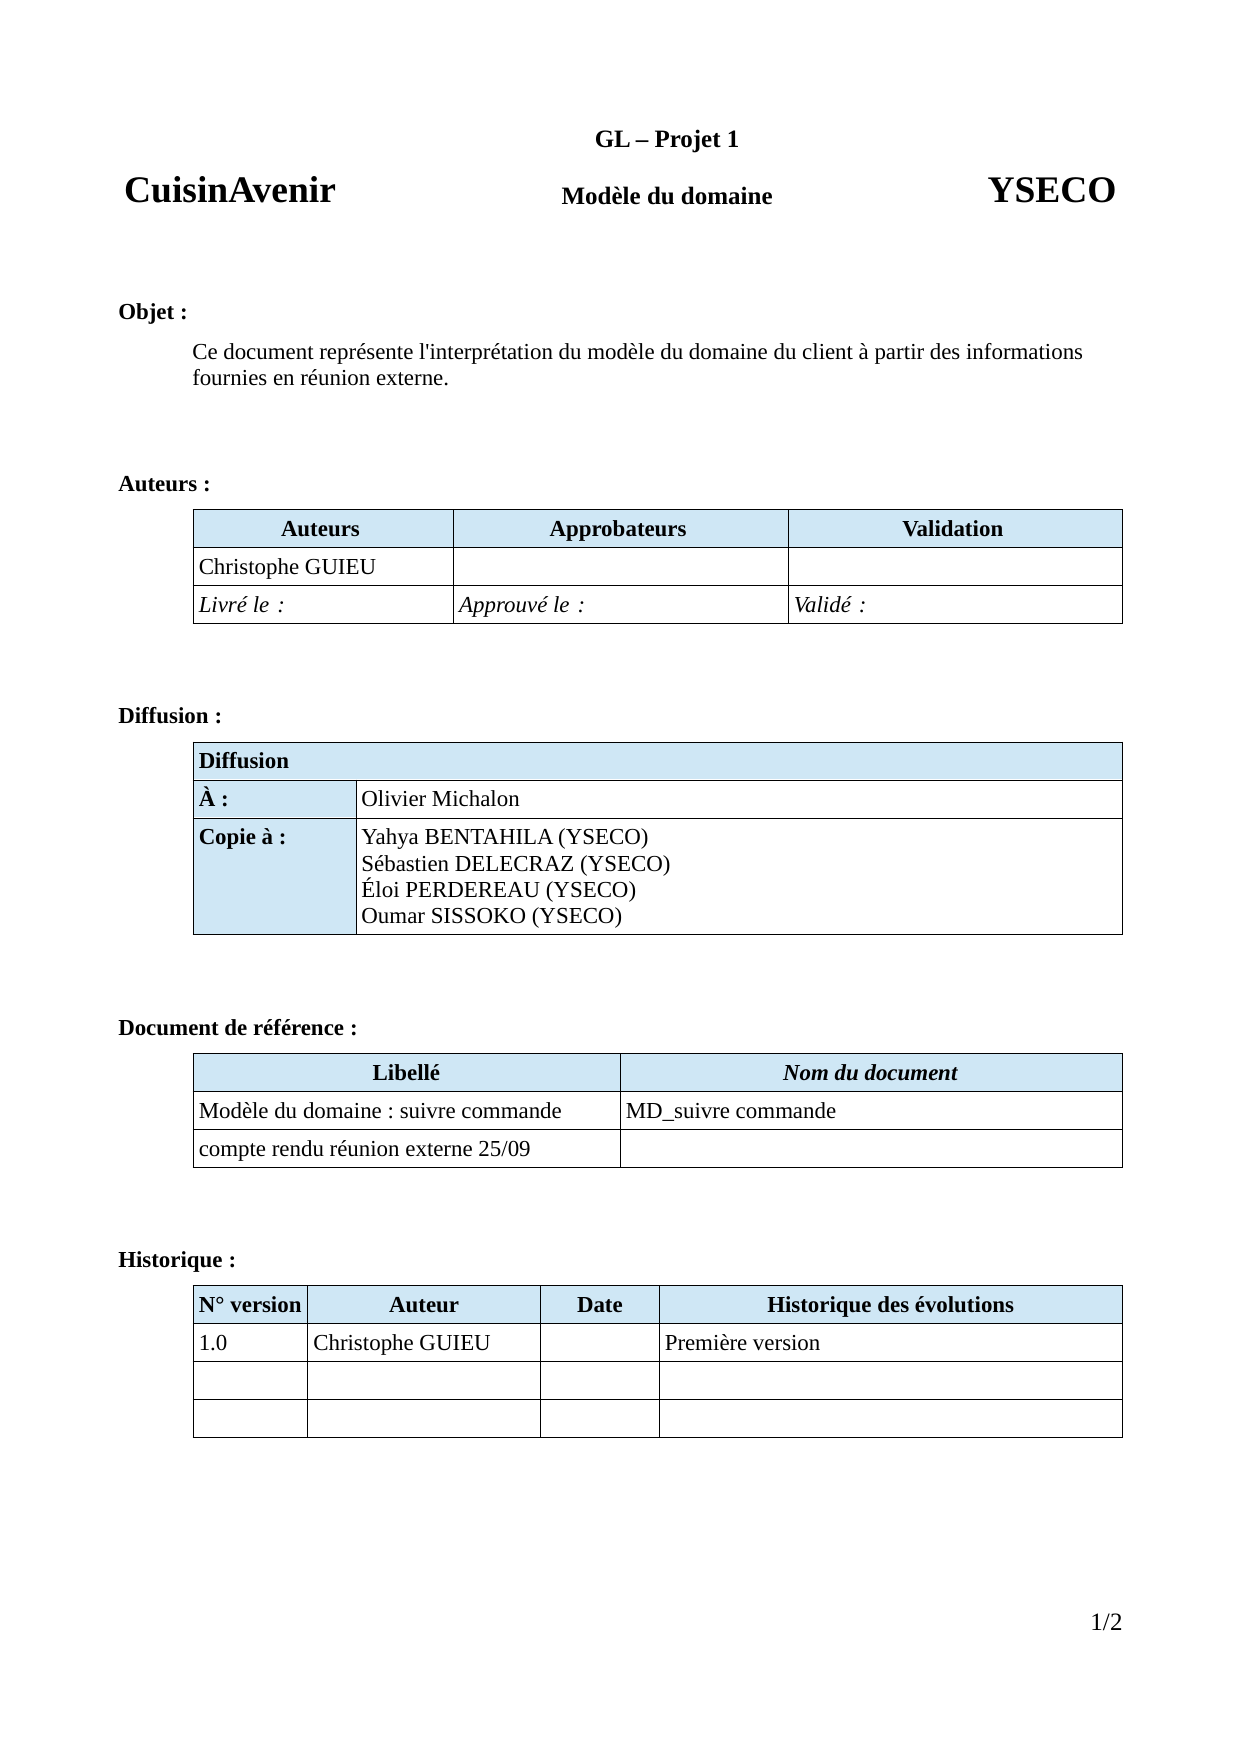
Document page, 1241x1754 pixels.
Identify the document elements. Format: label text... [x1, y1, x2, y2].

table_header Date [541, 1286, 659, 1323]
text Diffusion : [118, 702, 1122, 728]
table_header Approbateurs [454, 510, 788, 547]
text Auteurs : [118, 470, 1122, 496]
table_cell Copie à : [194, 819, 356, 934]
table_cell [308, 1362, 540, 1399]
table_header GL – Projet 1 Modèle du domaine [353, 118, 981, 259]
table_cell 1.0 [194, 1324, 307, 1361]
table_cell [660, 1362, 1122, 1399]
table_cell [194, 1400, 307, 1437]
table_header Diffusion [194, 743, 1122, 779]
table_cell [541, 1324, 659, 1361]
text Document de référence : [118, 1013, 1122, 1040]
table_header Auteur [308, 1286, 540, 1323]
table_cell Validé : [789, 586, 1122, 623]
table_header Historique des évolutions [660, 1286, 1122, 1323]
table_cell [454, 548, 788, 585]
text Objet : [118, 298, 1122, 325]
text Ce document représente l'interprétation du modèle du domaine du client à partir des informations fournies en réunion externe. [118, 338, 1122, 391]
table_cell [541, 1362, 659, 1399]
table_cell compte rendu réunion externe 25/09 [194, 1130, 620, 1167]
table_cell Yahya BENTAHILA (YSECO) Sébastien DELECRAZ (YSECO) Éloi PERDEREAU (YSECO) Oumar SISSOKO (YSECO) [357, 819, 1122, 934]
table_cell [308, 1400, 540, 1437]
table_cell Christophe GUIEU [194, 548, 453, 585]
text Historique : [118, 1246, 1122, 1272]
table_cell [541, 1400, 659, 1437]
table_cell [660, 1400, 1122, 1437]
table_header CuisinAvenir [118, 118, 352, 259]
table_cell [194, 1362, 307, 1399]
table_header Auteurs [194, 510, 453, 547]
table_cell [621, 1130, 1122, 1167]
table_cell Christophe GUIEU [308, 1324, 540, 1361]
table_cell [789, 548, 1122, 585]
table_cell MD_suivre commande [621, 1092, 1122, 1129]
table_header N° version [194, 1286, 307, 1323]
table_cell Modèle du domaine : suivre commande [194, 1092, 620, 1129]
table_cell Approuvé le : [454, 586, 788, 623]
table_header Libellé [194, 1054, 620, 1091]
table_cell À : [194, 781, 356, 817]
table_header YSECO [981, 118, 1122, 259]
table_header Nom du document [621, 1054, 1122, 1091]
table_cell Livré le : [194, 586, 453, 623]
table_cell Olivier Michalon [357, 781, 1122, 817]
table_cell Première version [660, 1324, 1122, 1361]
table_header Validation [789, 510, 1122, 547]
